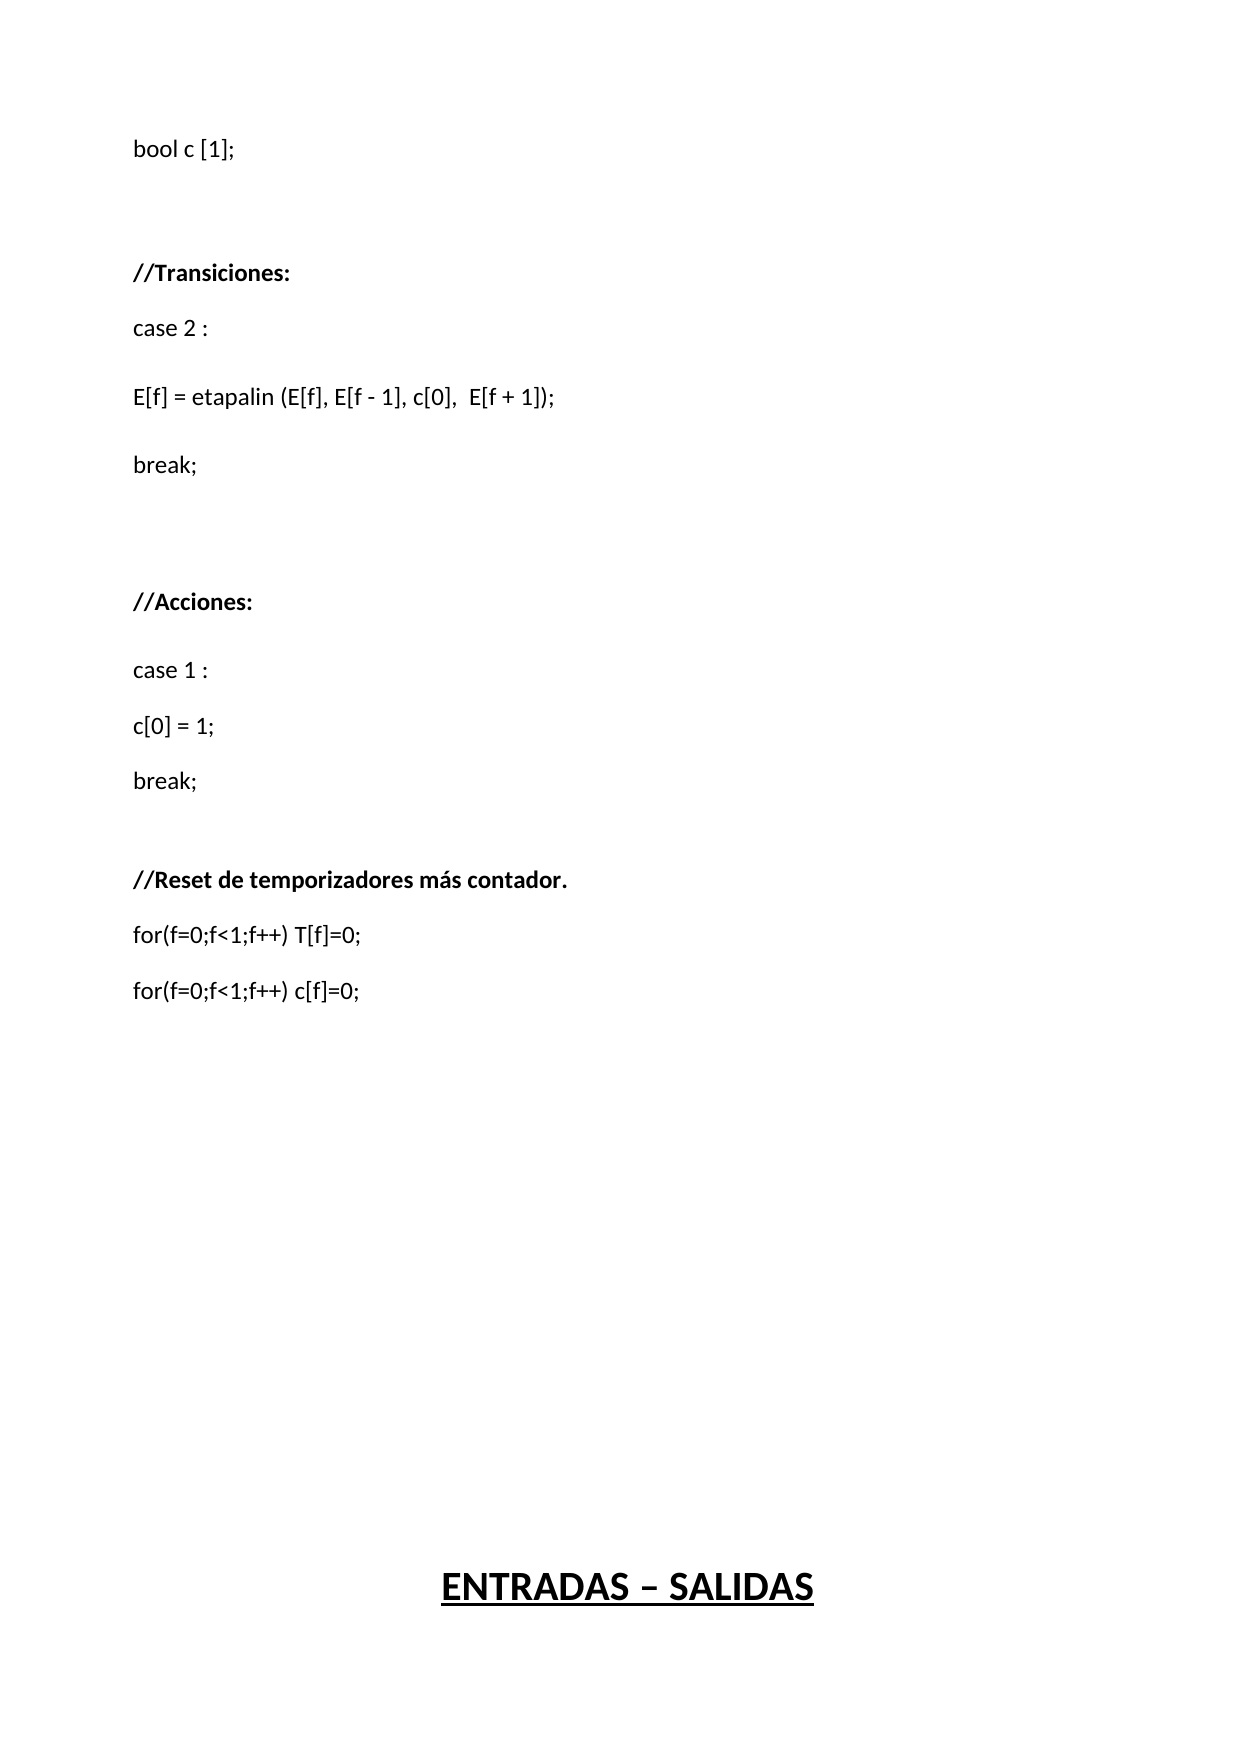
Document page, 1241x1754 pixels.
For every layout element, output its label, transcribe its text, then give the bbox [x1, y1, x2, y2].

text E[f] = etapalin (E[f], E[f - 1], c[0], E[f + 1]); [133, 381, 1122, 411]
text break; [133, 449, 1122, 480]
text //Transiciones: [133, 257, 1122, 288]
text bool c [1]; [133, 133, 1122, 163]
text case 2 : [133, 313, 1122, 343]
text case 1 : [133, 654, 1122, 685]
text //Acciones: [133, 586, 1122, 616]
text c[0] = 1; [133, 710, 1122, 740]
text for(f=0;f<1;f++) c[f]=0; [133, 976, 1122, 1006]
text break; [133, 765, 1122, 796]
text //Reset de temporizadores más contador. [133, 864, 1122, 894]
text ENTRADAS – SALIDAS [133, 1560, 1122, 1611]
text for(f=0;f<1;f++) T[f]=0; [133, 920, 1122, 950]
